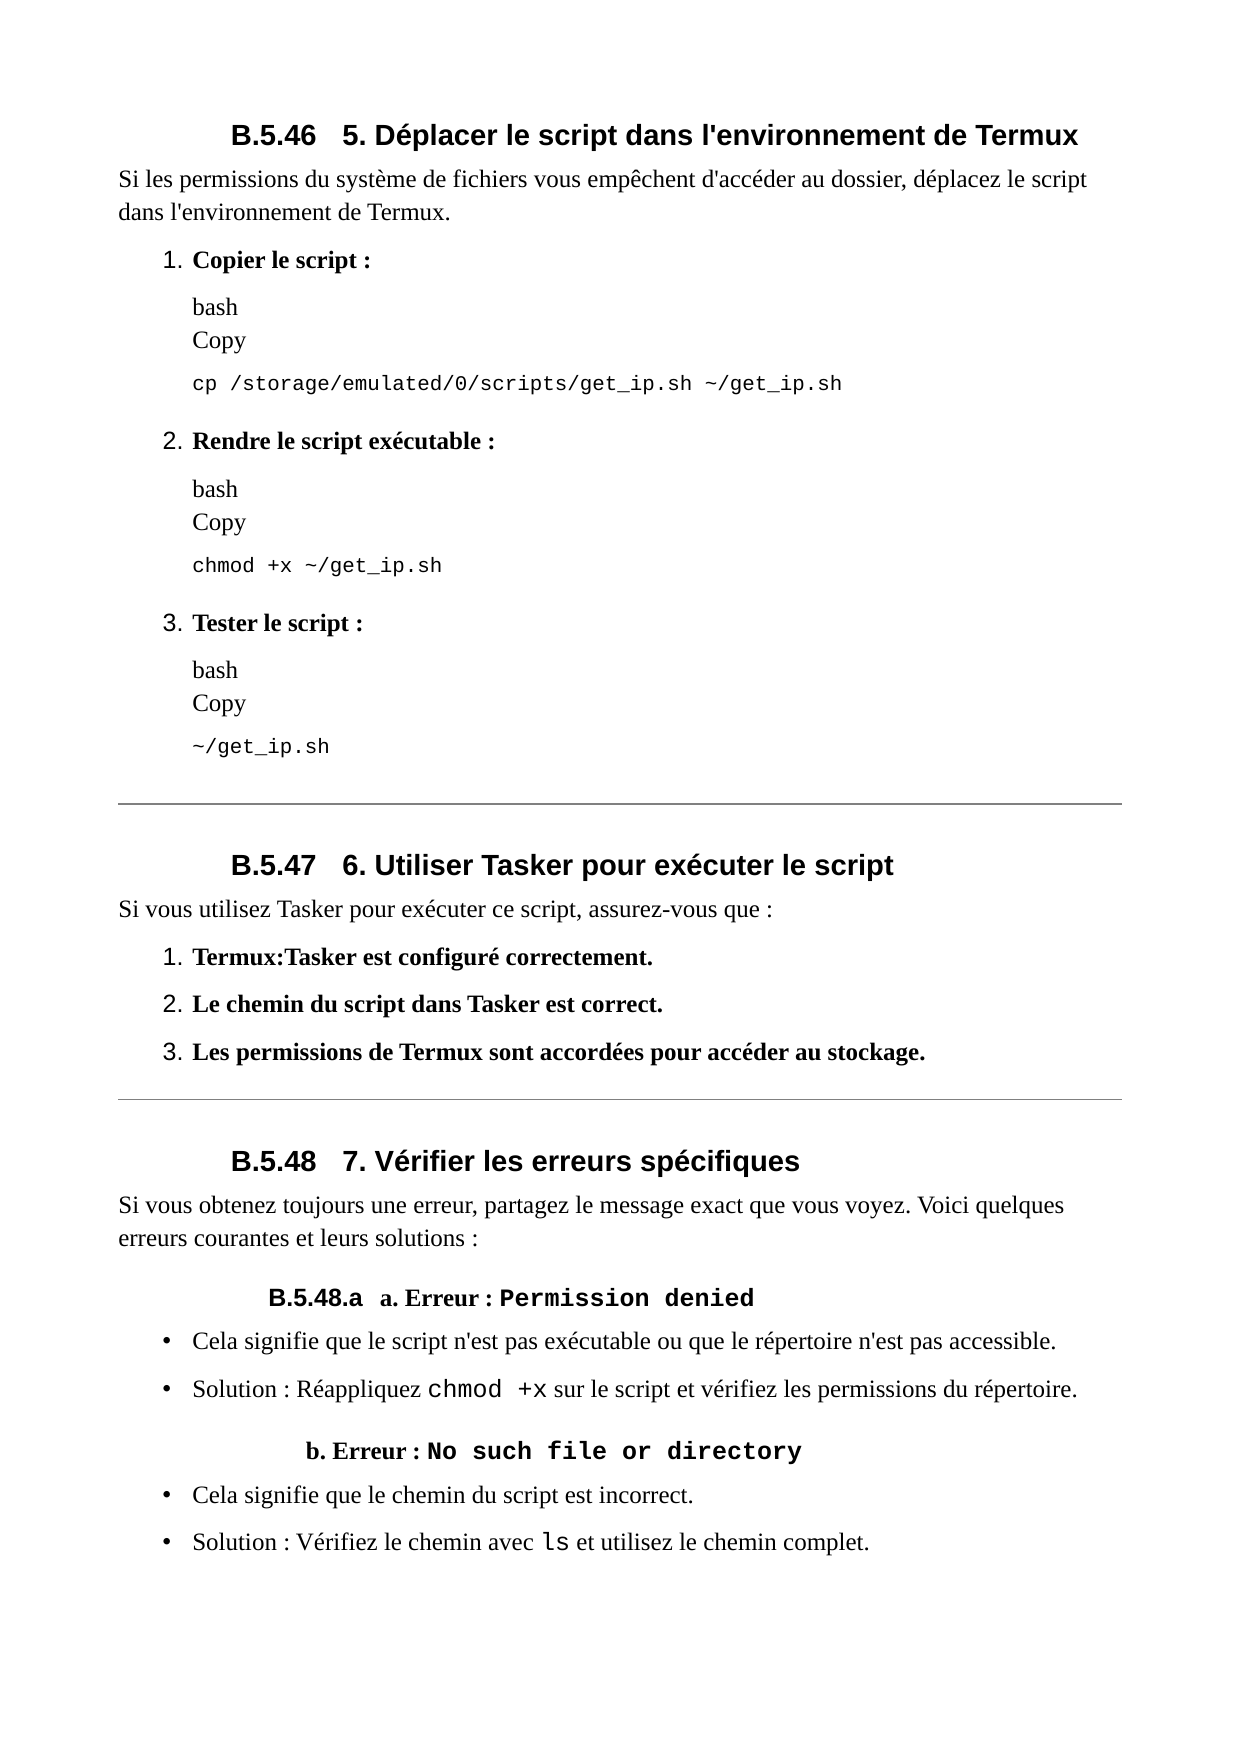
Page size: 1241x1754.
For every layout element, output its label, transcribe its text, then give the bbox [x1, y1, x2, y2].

list Copy [162, 326, 1122, 354]
list ~/get_ip.sh [162, 736, 1122, 760]
list bash [162, 655, 1122, 684]
subtitle a. Erreur : Permission denied [268, 1283, 1122, 1314]
subtitle 6. Utiliser Tasker pour exécuter le script [231, 848, 1122, 882]
text Si vous utilisez Tasker pour exécuter ce script, assurez-vous que : [118, 894, 1122, 923]
subtitle 5. Déplacer le script dans l'environnement de Termux [231, 118, 1122, 152]
list Termux:Tasker est configuré correctement. [162, 942, 1122, 971]
list Copy [162, 507, 1122, 536]
list Solution : Vérifiez le chemin avec ls et utilisez le chemin complet. [162, 1527, 1122, 1558]
list Les permissions de Termux sont accordées pour accéder au stockage. [162, 1037, 1122, 1066]
list bash [162, 292, 1122, 321]
text Si vous obtenez toujours une erreur, partagez le message exact que vous voyez. Voici quelques erreurs courantes et leurs solutions : [118, 1190, 1122, 1251]
text Si les permissions du système de fichiers vous empêchent d'accéder au dossier, déplacez le script dans l'environnement de Termux. [118, 164, 1122, 226]
subtitle 7. Vérifier les erreurs spécifiques [231, 1144, 1122, 1177]
list Le chemin du script dans Tasker est correct. [162, 989, 1122, 1018]
list bash [162, 474, 1122, 503]
list Solution : Réappliquez chmod +x sur le script et vérifiez les permissions du répertoire. [162, 1374, 1122, 1405]
list cp /storage/emulated/0/scripts/get_ip.sh ~/get_ip.sh [162, 373, 1122, 397]
list Cela signifie que le script n'est pas exécutable ou que le répertoire n'est pas accessible. [162, 1326, 1122, 1355]
list Rendre le script exécutable : [162, 426, 1122, 455]
subtitle b. Erreur : No such file or directory [268, 1436, 1122, 1467]
list Tester le script : [162, 608, 1122, 637]
list Cela signifie que le chemin du script est incorrect. [162, 1480, 1122, 1508]
list Copy [162, 688, 1122, 717]
list Copier le script : [162, 245, 1122, 274]
list chmod +x ~/get_ip.sh [162, 554, 1122, 578]
